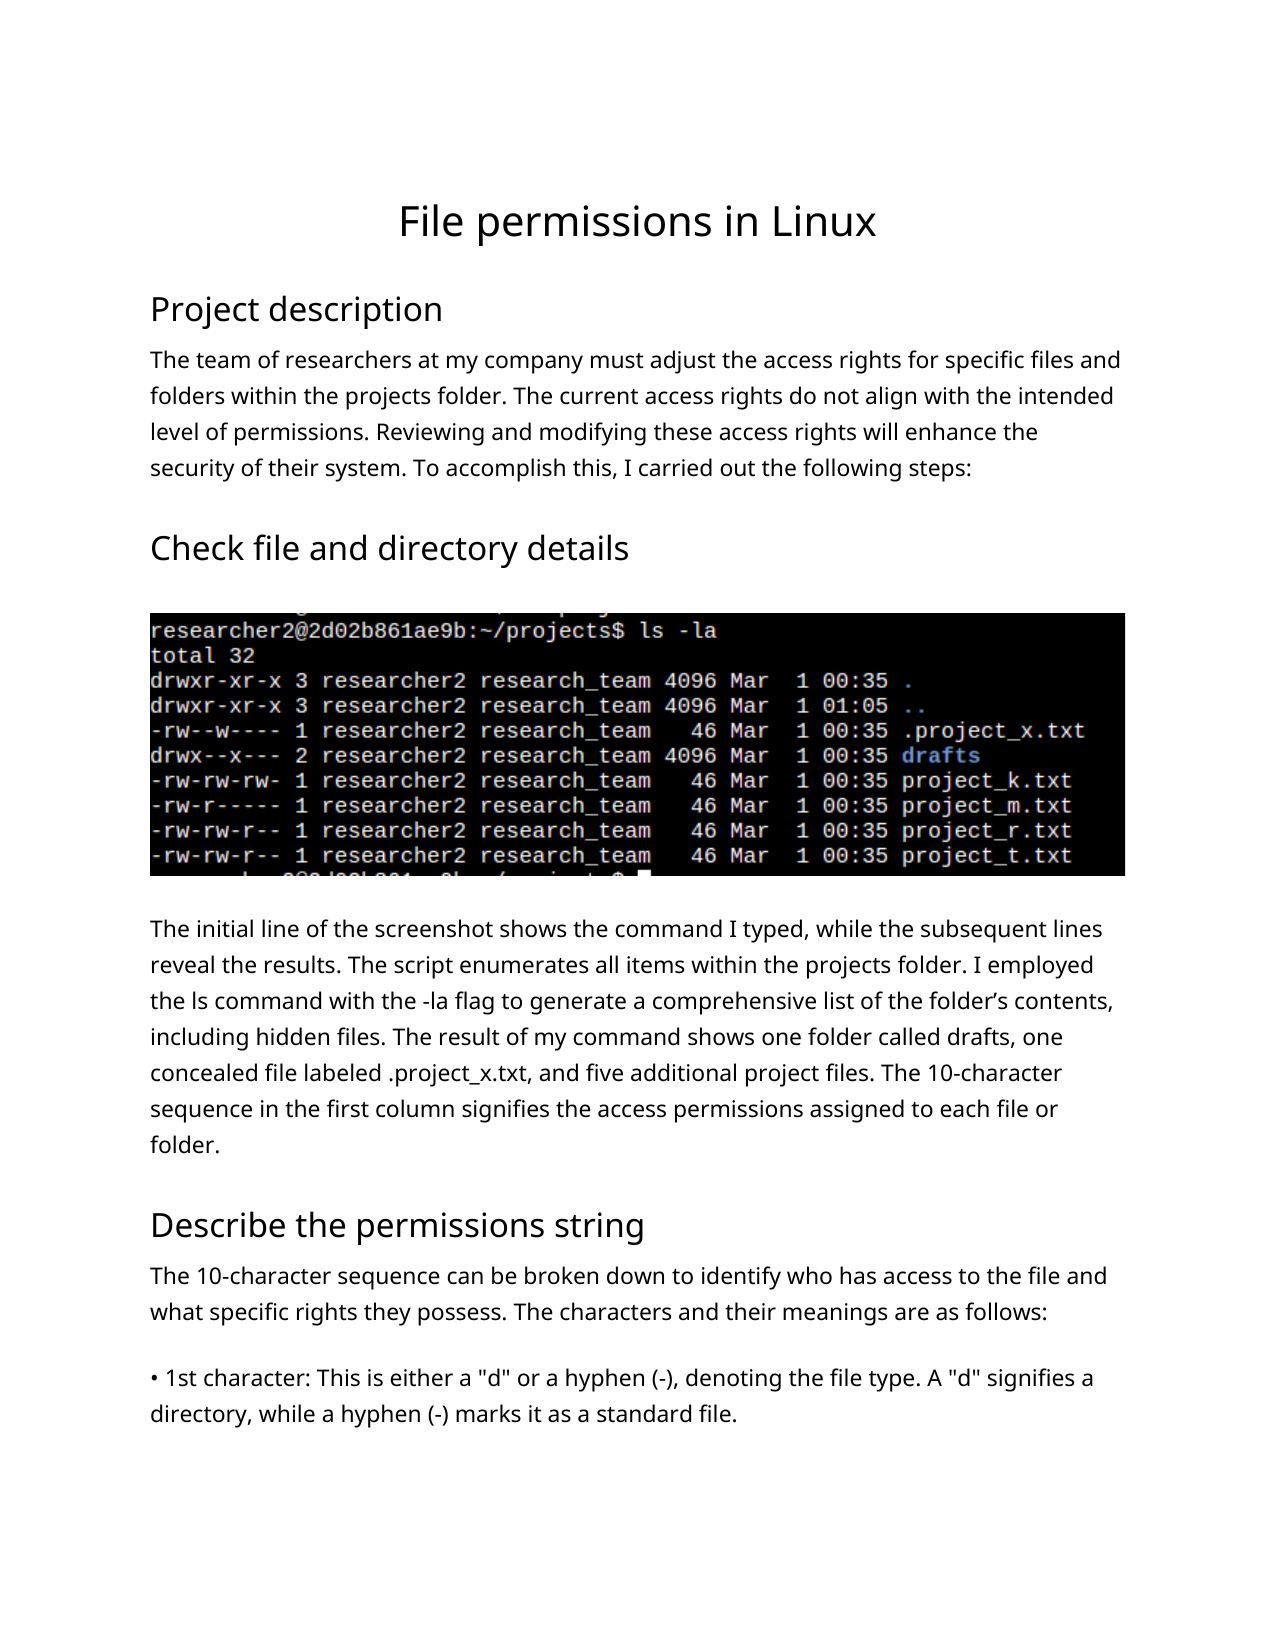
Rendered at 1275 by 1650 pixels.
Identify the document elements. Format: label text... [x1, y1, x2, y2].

subtitle Check file and directory details [150, 525, 1125, 571]
text The team of researchers at my company must adjust the access rights for specific files and folders within the projects folder. The current access rights do not align with the intended level of permissions. Reviewing and modifying these access rights will enhance the security of their system. To accomplish this, I carried out the following steps: [150, 344, 1125, 483]
subtitle Describe the permissions string [150, 1202, 1125, 1248]
subtitle Project description [150, 286, 1125, 331]
text The initial line of the screenshot shows the command I typed, while the subsequent lines reveal the results. The script enumerates all items within the projects folder. I employed the ls command with the -la flag to generate a comprehensive list of the folder’s contents, including hidden files. The result of my command shows one folder called drafts, one concealed file labeled .project_x.txt, and five additional project files. The 10-character sequence in the first column signifies the access permissions assigned to each file or folder. [150, 913, 1125, 1160]
subtitle File permissions in Linux [150, 192, 1125, 248]
text • 1st character: This is either a "d" or a hyphen (-), denoting the file type. A "d" signifies a directory, while a hyphen (-) marks it as a standard file. [150, 1362, 1125, 1429]
text The 10-character sequence can be broken down to identify who has access to the file and what specific rights they possess. The characters and their meanings are as follows: [150, 1260, 1125, 1327]
picture [150, 613, 1125, 876]
